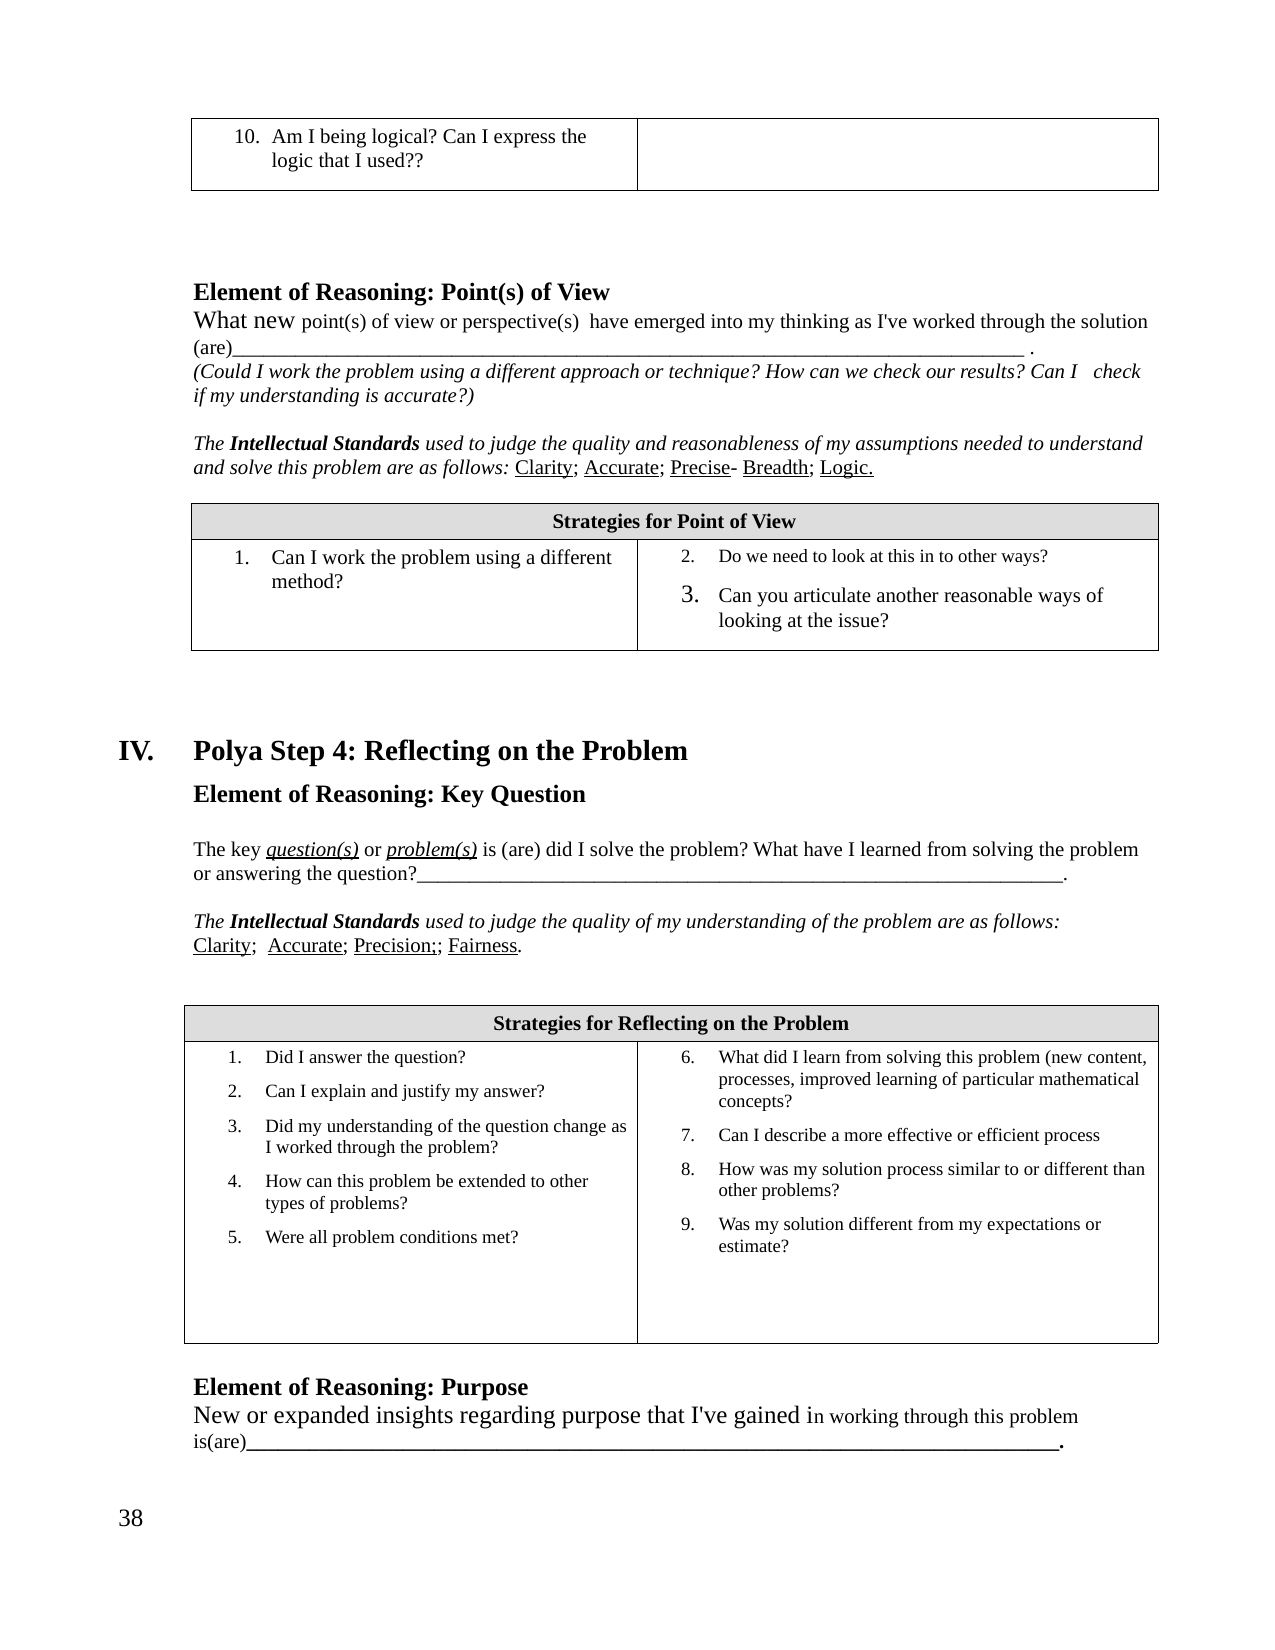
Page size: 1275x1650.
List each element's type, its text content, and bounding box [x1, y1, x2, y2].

text Element of Reasoning: Point(s) of View [118, 277, 1157, 305]
table_cell Do we need to look at this in to other ways? Can you articulate another reasonable ways of looking at the issue? [638, 540, 1158, 650]
text Element of Reasoning: Purpose [118, 1372, 1157, 1400]
text IV. Polya Step 4: Reflecting on the Problem [118, 733, 1157, 766]
table_header Strategies for Point of View [192, 504, 1158, 539]
table_cell Can you see clearly that the step is correct/ Can you prove that it is correct? Keep track and save all results/data Show all of my work include partial solutions Compare attempts to solve similar problems Revise plan Consider the impact of alternative or unexpressed assumptions Consider the impact of removing assumptions Does the answer make sense? Am I being logical? Can I express the logic that I used?? [192, 119, 637, 190]
text The Intellectual Standards used to judge the quality of my understanding of the problem are as follows: [118, 909, 1157, 933]
text (Could I work the problem using a different approach or technique? How can we check our results? Can I check if my understanding is accurate?) [118, 359, 1157, 407]
table_cell [638, 119, 1158, 190]
text New or expanded insights regarding purpose that I've gained in working through this problem is(are)______________________________________________________________________________. [118, 1400, 1157, 1453]
table_header Strategies for Reflecting on the Problem [185, 1006, 1158, 1041]
text Clarity; Accurate; Precision;; Fairness. [118, 933, 1157, 957]
table_cell Did I answer the question? Can I explain and justify my answer? Did my understanding of the question change as I worked through the problem? How can this problem be extended to other types of problems? Were all problem conditions met? [185, 1042, 637, 1343]
table_cell Can I work the problem using a different method? [192, 540, 637, 650]
text What new point(s) of view or perspective(s) have emerged into my thinking as I've worked through the solution (are)____________________________________________________________________________ . [118, 305, 1157, 359]
text The Intellectual Standards used to judge the quality and reasonableness of my assumptions needed to understand and solve this problem are as follows: Clarity; Accurate; Precise- Breadth; Logic. [118, 431, 1157, 479]
text The key question(s) or problem(s) is (are) did I solve the problem? What have I learned from solving the problem or answering the question?______________________________________________________________. [118, 836, 1157, 884]
table_cell What did I learn from solving this problem (new content, processes, improved learning of particular mathematical concepts? Can I describe a more effective or efficient process How was my solution process similar to or different than other problems? Was my solution different from my expectations or estimate? [638, 1042, 1158, 1343]
text Element of Reasoning: Key Question [118, 779, 1157, 808]
